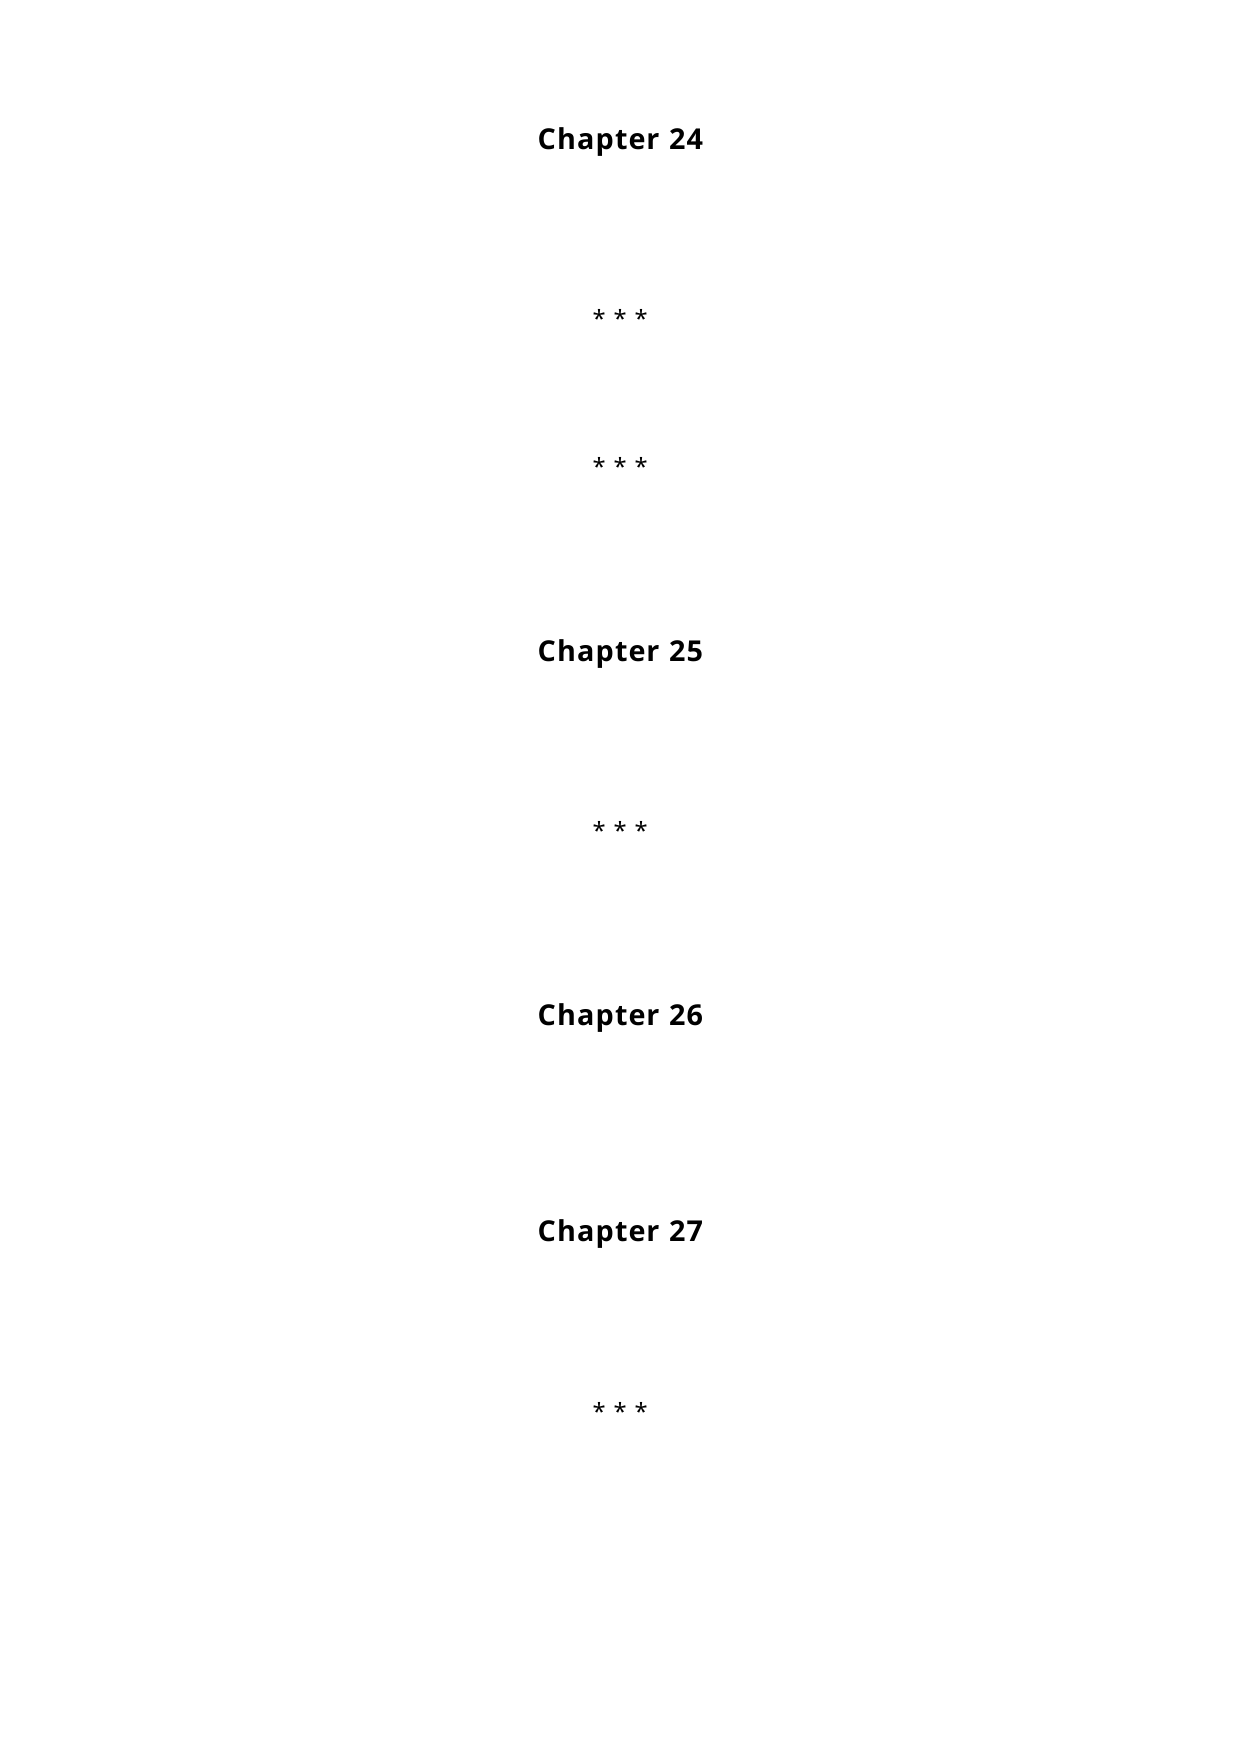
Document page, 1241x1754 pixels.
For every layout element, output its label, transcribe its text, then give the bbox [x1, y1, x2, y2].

subtitle Chapter 27 [148, 1211, 1093, 1250]
subtitle Chapter 24 [148, 118, 1093, 158]
subtitle Chapter 25 [148, 630, 1093, 669]
subtitle * * * [148, 811, 1093, 846]
subtitle * * * [148, 299, 1093, 335]
subtitle Chapter 26 [148, 994, 1093, 1033]
subtitle * * * [148, 447, 1093, 482]
subtitle * * * [148, 1392, 1093, 1427]
